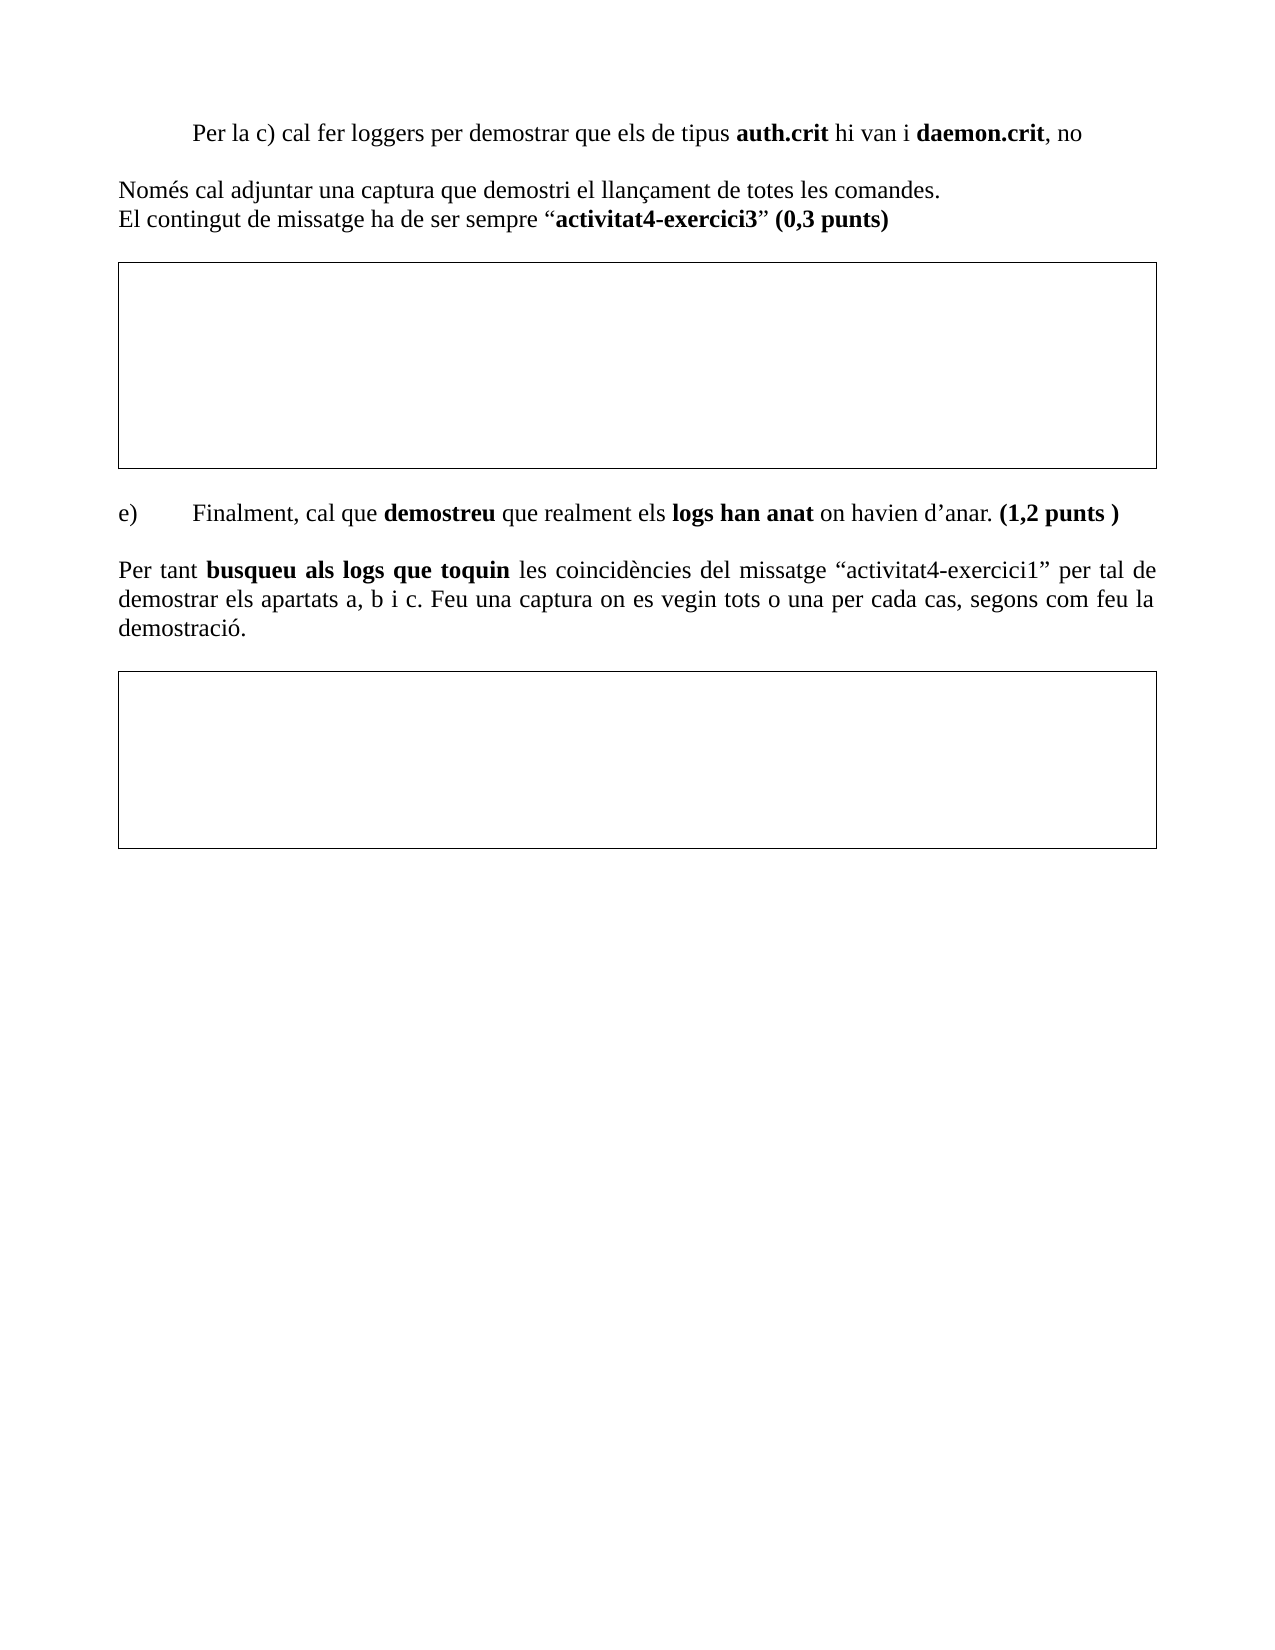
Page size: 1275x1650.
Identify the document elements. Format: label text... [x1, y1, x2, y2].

text Per tant busqueu als logs que toquin les coincidències del missatge “activitat4-exercici1” per tal de demostrar els apartats a, b i c. Feu una captura on es vegin tots o una per cada cas, segons com feu la demostració. [118, 556, 1157, 642]
text e) Finalment, cal que demostreu que realment els logs han anat on havien d’anar. (1,2 punts ) [118, 498, 1157, 527]
text El contingut de missatge ha de ser sempre “activitat4-exercici3” (0,3 punts) [118, 204, 1157, 233]
text Només cal adjuntar una captura que demostri el llançament de totes les comandes. [118, 176, 1157, 204]
text Per la c) cal fer loggers per demostrar que els de tipus auth.crit hi van i daemon.crit, no [118, 118, 1157, 147]
